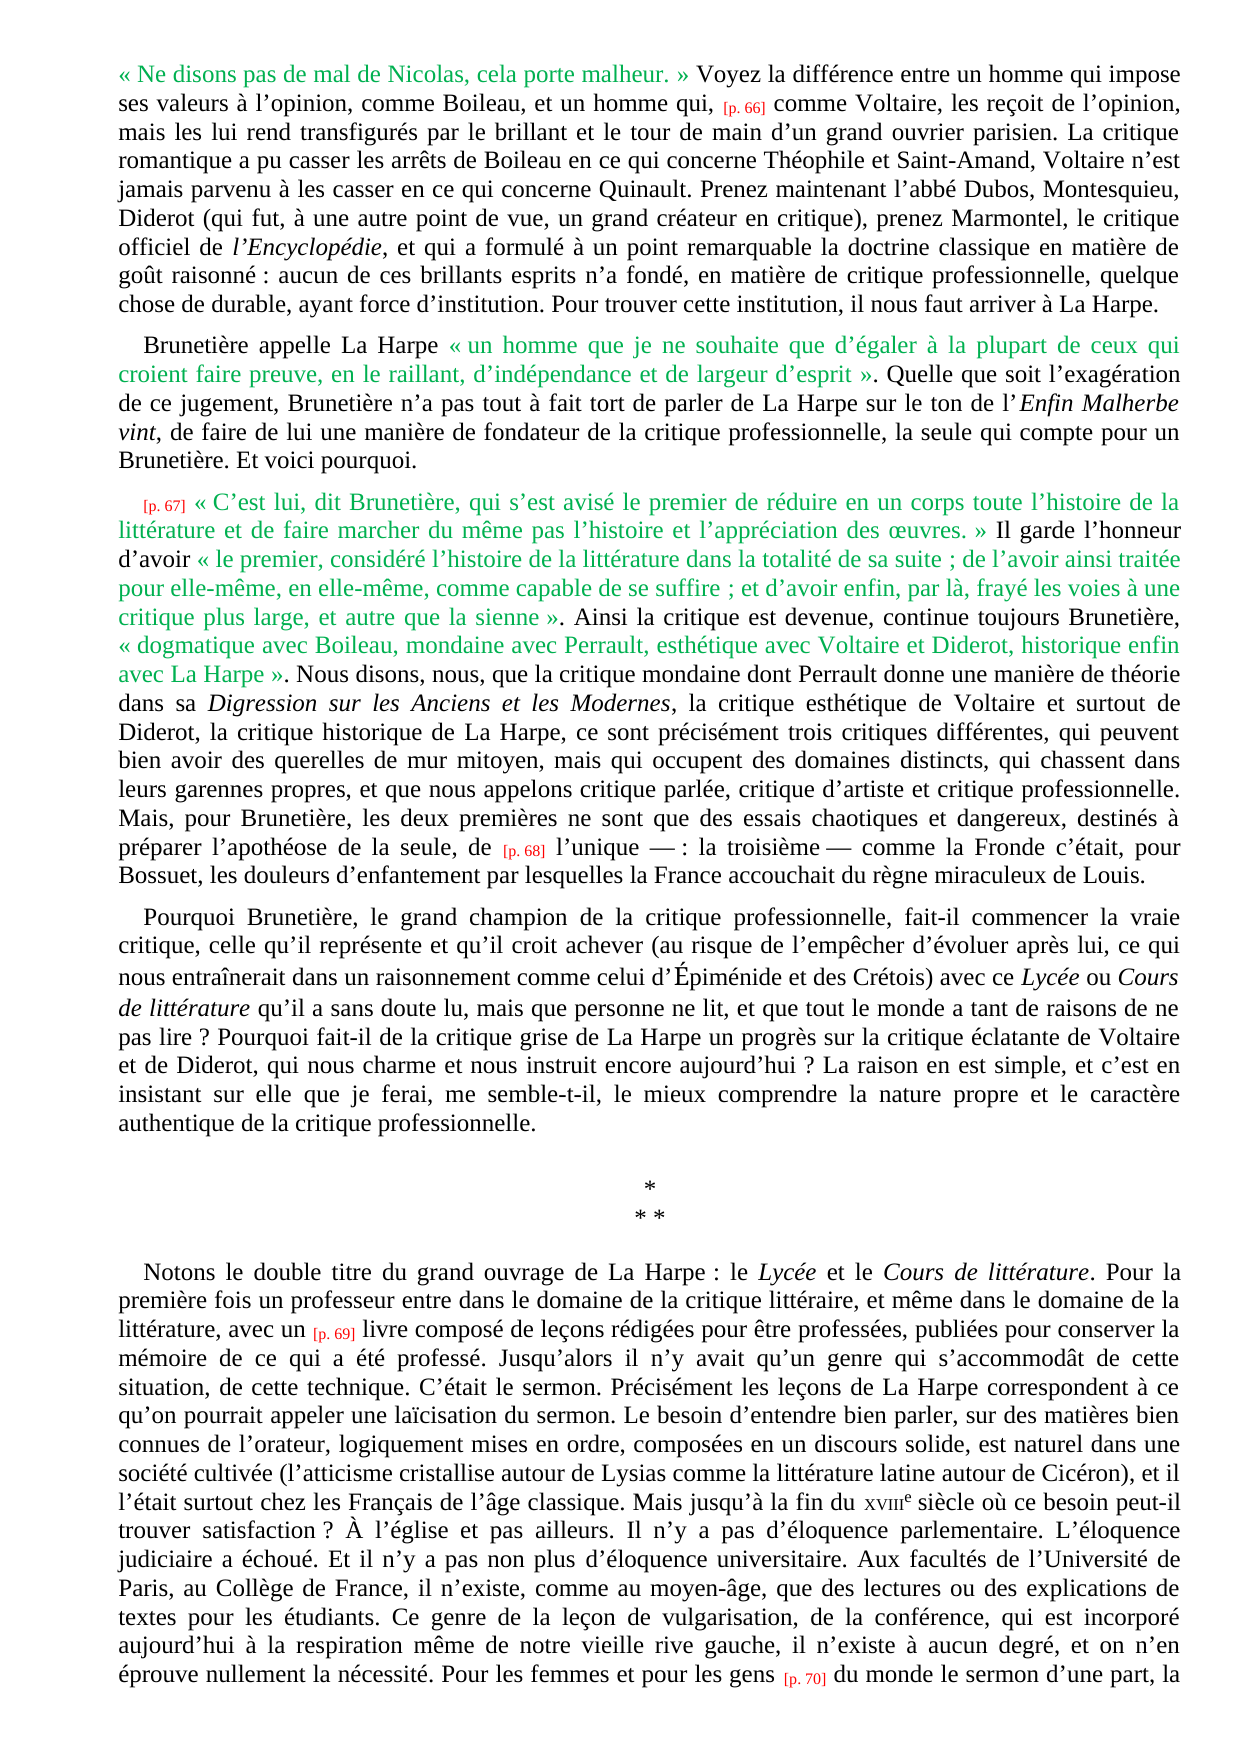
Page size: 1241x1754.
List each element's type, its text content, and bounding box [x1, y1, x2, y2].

text * * * [118, 1174, 1181, 1232]
text [p. 67] « C’est lui, dit Brunetière, qui s’est avisé le premier de réduire en un corps toute l’histoire de la littérature et de faire marcher du même pas l’histoire et l’appréciation des œuvres. » Il garde l’honneur d’avoir « le premier, considéré l’histoire de la littérature dans la totalité de sa suite ; de l’avoir ainsi traitée pour elle-même, en elle-même, comme capable de se suffire ; et d’avoir enfin, par là, frayé les voies à une critique plus large, et autre que la sienne ». Ainsi la critique est devenue, continue toujours Brunetière, « dogmatique avec Boileau, mondaine avec Perrault, esthétique avec Voltaire et Diderot, historique enfin avec La Harpe ». Nous disons, nous, que la critique mondaine dont Perrault donne une manière de théorie dans sa Digression sur les Anciens et les Modernes, la critique esthétique de Voltaire et surtout de Diderot, la critique historique de La Harpe, ce sont précisément trois critiques différentes, qui peuvent bien avoir des querelles de mur mitoyen, mais qui occupent des domaines distincts, qui chassent dans leurs garennes propres, et que nous appelons critique parlée, critique d’artiste et critique professionnelle. Mais, pour Brunetière, les deux premières ne sont que des essais chaotiques et dangereux, destinés à préparer l’apothéose de la seule, de [p. 68] l’unique — : la troisième — comme la Fronde c’était, pour Bossuet, les douleurs d’enfantement par lesquelles la France accouchait du règne miraculeux de Louis. [118, 487, 1181, 889]
text « Ne disons pas de mal de Nicolas, cela porte malheur. » Voyez la différence entre un homme qui impose ses valeurs à l’opinion, comme Boileau, et un homme qui, [p. 66] comme Voltaire, les reçoit de l’opinion, mais les lui rend transfigurés par le brillant et le tour de main d’un grand ouvrier parisien. La critique romantique a pu casser les arrêts de Boileau en ce qui concerne Théophile et Saint-Amand, Voltaire n’est jamais parvenu à les casser en ce qui concerne Quinault. Prenez maintenant l’abbé Dubos, Montesquieu, Diderot (qui fut, à une autre point de vue, un grand créateur en critique), prenez Marmontel, le critique officiel de l’Encyclopédie, et qui a formulé à un point remarquable la doctrine classique en matière de goût raisonné : aucun de ces brillants esprits n’a fondé, en matière de critique professionnelle, quelque chose de durable, ayant force d’institution. Pour trouver cette institution, il nous faut arriver à La Harpe. [118, 59, 1181, 318]
text Pourquoi Brunetière, le grand champion de la critique professionnelle, fait-il commencer la vraie critique, celle qu’il représente et qu’il croit achever (au risque de l’empêcher d’évoluer après lui, ce qui nous entraînerait dans un raisonnement comme celui d’Épiménide et des Crétois) avec ce Lycée ou Cours de littérature qu’il a sans doute lu, mais que personne ne lit, et que tout le monde a tant de raisons de ne pas lire ? Pourquoi fait-il de la critique grise de La Harpe un progrès sur la critique éclatante de Voltaire et de Diderot, qui nous charme et nous instruit encore aujourd’hui ? La raison en est simple, et c’est en insistant sur elle que je ferai, me semble-t-il, le mieux comprendre la nature propre et le caractère authentique de la critique professionnelle. [118, 902, 1181, 1137]
text Notons le double titre du grand ouvrage de La Harpe : le Lycée et le Cours de littérature. Pour la première fois un professeur entre dans le domaine de la critique littéraire, et même dans le domaine de la littérature, avec un [p. 69] livre composé de leçons rédigées pour être professées, publiées pour conserver la mémoire de ce qui a été professé. Jusqu’alors il n’y avait qu’un genre qui s’accommodât de cette situation, de cette technique. C’était le sermon. Précisément les leçons de La Harpe correspondent à ce qu’on pourrait appeler une laïcisation du sermon. Le besoin d’entendre bien parler, sur des matières bien connues de l’orateur, logiquement mises en ordre, composées en un discours solide, est naturel dans une société cultivée (l’atticisme cristallise autour de Lysias comme la littérature latine autour de Cicéron), et il l’était surtout chez les Français de l’âge classique. Mais jusqu’à la fin du xviiie siècle où ce besoin peut-il trouver satisfaction ? À l’église et pas ailleurs. Il n’y a pas d’éloquence parlementaire. L’éloquence judiciaire a échoué. Et il n’y a pas non plus d’éloquence universitaire. Aux facultés de l’Université de Paris, au Collège de France, il n’existe, comme au moyen-âge, que des lectures ou des explications de textes pour les étudiants. Ce genre de la leçon de vulgarisation, de la conférence, qui est incorporé aujourd’hui à la respiration même de notre vieille rive gauche, il n’existe à aucun degré, et on n’en éprouve nullement la nécessité. Pour les femmes et pour les gens [p. 70] du monde le sermon d’une part, la [118, 1257, 1181, 1688]
text Brunetière appelle La Harpe « un homme que je ne souhaite que d’égaler à la plupart de ceux qui croient faire preuve, en le raillant, d’indépendance et de largeur d’esprit ». Quelle que soit l’exagération de ce jugement, Brunetière n’a pas tout à fait tort de parler de La Harpe sur le ton de l’Enfin Malherbe vint, de faire de lui une manière de fondateur de la critique professionnelle, la seule qui compte pour un Brunetière. Et voici pourquoi. [118, 330, 1181, 474]
